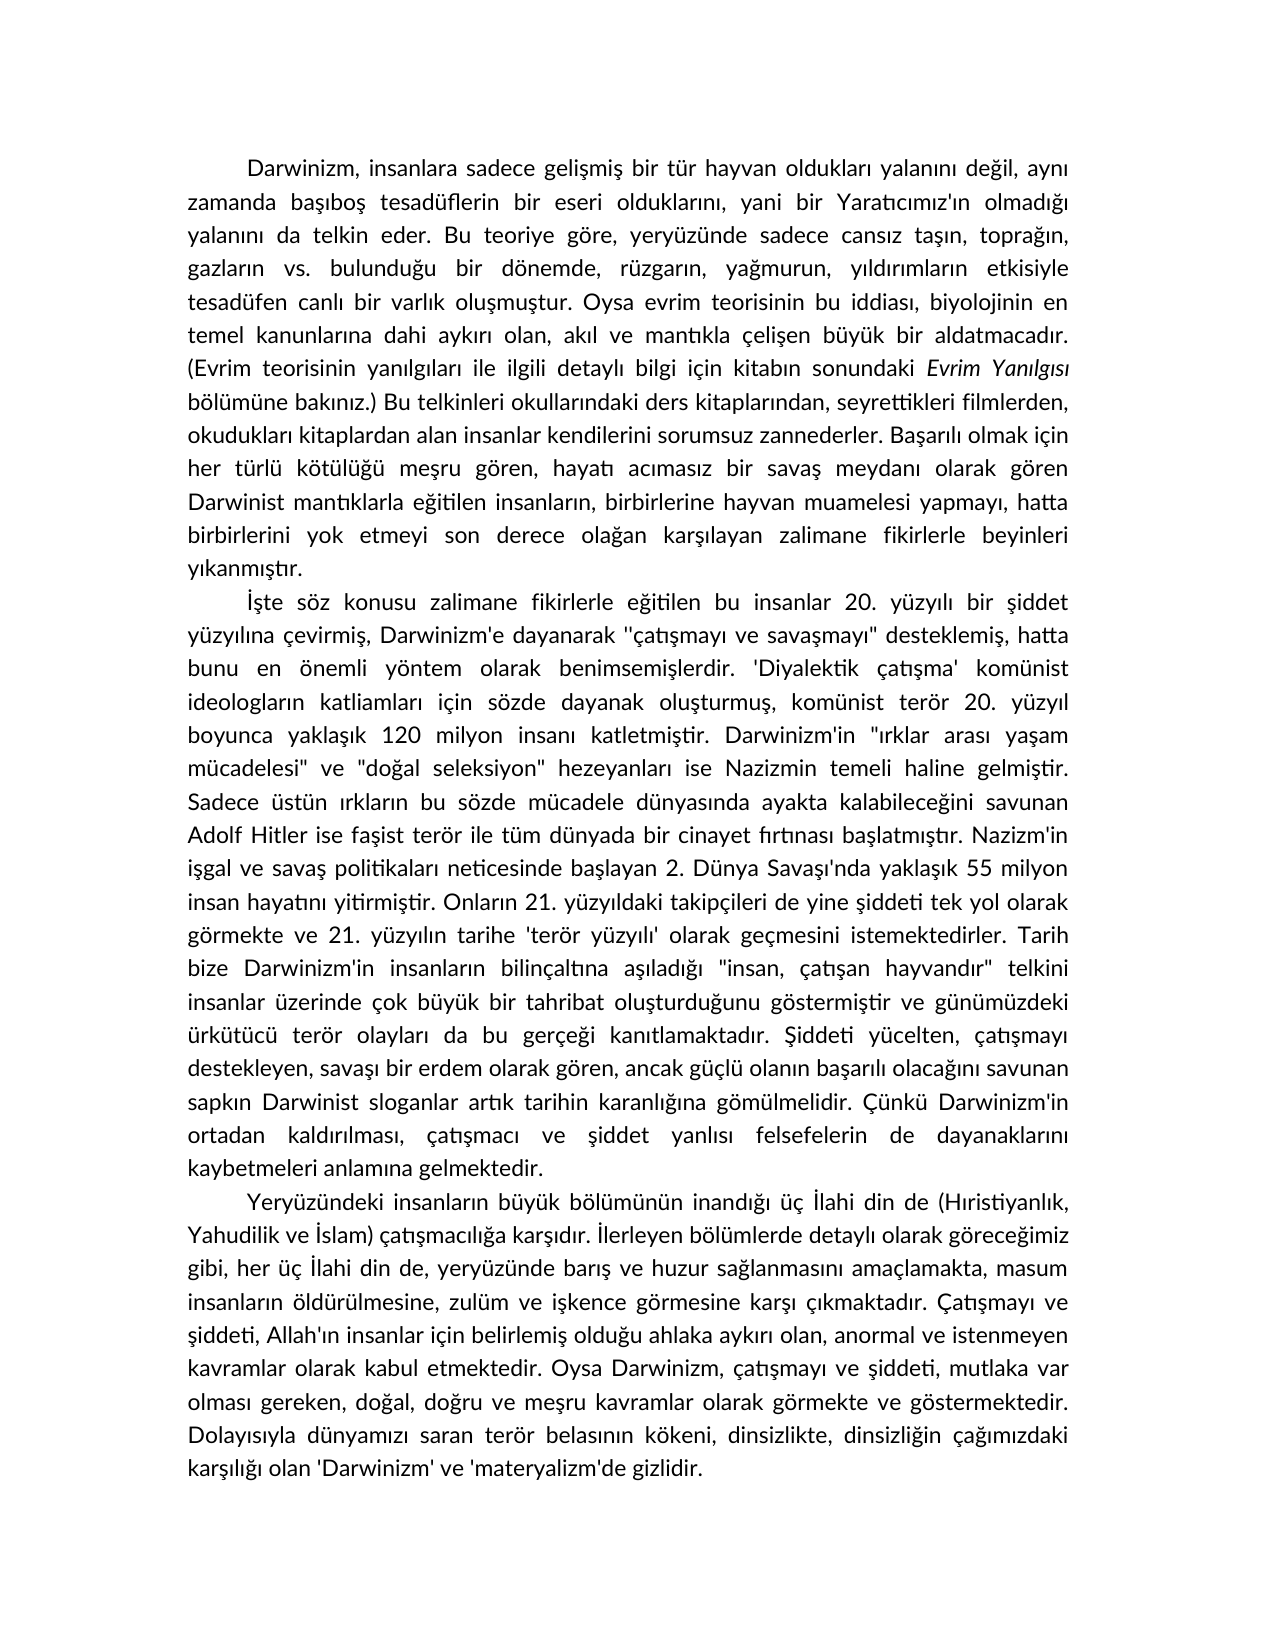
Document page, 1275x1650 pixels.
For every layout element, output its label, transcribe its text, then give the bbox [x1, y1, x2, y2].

text Yeryüzündeki insanların büyük bölümünün inandığı üç İlahi din de (Hıristiyanlık, Yahudilik ve İslam) çatışmacılığa karşıdır. İlerleyen bölümlerde detaylı olarak göreceğimiz gibi, her üç İlahi din de, yeryüzünde barış ve huzur sağlanmasını amaçlamakta, masum insanların öldürülmesine, zulüm ve işkence görmesine karşı çıkmaktadır. Çatışmayı ve şiddeti, Allah'ın insanlar için belirlemiş olduğu ahlaka aykırı olan, anormal ve istenmeyen kavramlar olarak kabul etmektedir. Oysa Darwinizm, çatışmayı ve şiddeti, mutlaka var olması gereken, doğal, doğru ve meşru kavramlar olarak görmekte ve göstermektedir. Dolayısıyla dünyamızı saran terör belasının kökeni, dinsizlikte, dinsizliğin çağımızdaki karşılığı olan 'Darwinizm' ve 'materyalizm'de gizlidir. [187, 1183, 1070, 1483]
text Darwinizm, insanlara sadece gelişmiş bir tür hayvan oldukları yalanını değil, aynı zamanda başıboş tesadüflerin bir eseri olduklarını, yani bir Yaratıcımız'ın olmadığı yalanını da telkin eder. Bu teoriye göre, yeryüzünde sadece cansız taşın, toprağın, gazların vs. bulunduğu bir dönemde, rüzgarın, yağmurun, yıldırımların etkisiyle tesadüfen canlı bir varlık oluşmuştur. Oysa evrim teorisinin bu iddiası, biyolojinin en temel kanunlarına dahi aykırı olan, akıl ve mantıkla çelişen büyük bir aldatmacadır. (Evrim teorisinin yanılgıları ile ilgili detaylı bilgi için kitabın sonundaki Evrim Yanılgısı bölümüne bakınız.) Bu telkinleri okullarındaki ders kitaplarından, seyrettikleri filmlerden, okudukları kitaplardan alan insanlar kendilerini sorumsuz zannederler. Başarılı olmak için her türlü kötülüğü meşru gören, hayatı acımasız bir savaş meydanı olarak gören Darwinist mantıklarla eğitilen insanların, birbirlerine hayvan muamelesi yapmayı, hatta birbirlerini yok etmeyi son derece olağan karşılayan zalimane fikirlerle beyinleri yıkanmıştır. [187, 150, 1070, 583]
text İşte söz konusu zalimane fikirlerle eğitilen bu insanlar 20. yüzyılı bir şiddet yüzyılına çevirmiş, Darwinizm'e dayanarak ''çatışmayı ve savaşmayı" desteklemiş, hatta bunu en önemli yöntem olarak benimsemişlerdir. 'Diyalektik çatışma' komünist ideologların katliamları için sözde dayanak oluşturmuş, komünist terör 20. yüzyıl boyunca yaklaşık 120 milyon insanı katletmiştir. Darwinizm'in "ırklar arası yaşam mücadelesi" ve "doğal seleksiyon" hezeyanları ise Nazizmin temeli haline gelmiştir. Sadece üstün ırkların bu sözde mücadele dünyasında ayakta kalabileceğini savunan Adolf Hitler ise faşist terör ile tüm dünyada bir cinayet fırtınası başlatmıştır. Nazizm'in işgal ve savaş politikaları neticesinde başlayan 2. Dünya Savaşı'nda yaklaşık 55 milyon insan hayatını yitirmiştir. Onların 21. yüzyıldaki takipçileri de yine şiddeti tek yol olarak görmekte ve 21. yüzyılın tarihe 'terör yüzyılı' olarak geçmesini istemektedirler. Tarih bize Darwinizm'in insanların bilinçaltına aşıladığı "insan, çatışan hayvandır" telkini insanlar üzerinde çok büyük bir tahribat oluşturduğunu göstermiştir ve günümüzdeki ürkütücü terör olayları da bu gerçeği kanıtlamaktadır. Şiddeti yücelten, çatışmayı destekleyen, savaşı bir erdem olarak gören, ancak güçlü olanın başarılı olacağını savunan sapkın Darwinist sloganlar artık tarihin karanlığına gömülmelidir. Çünkü Darwinizm'in ortadan kaldırılması, çatışmacı ve şiddet yanlısı felsefelerin de dayanaklarını kaybetmeleri anlamına gelmektedir. [187, 583, 1070, 1183]
